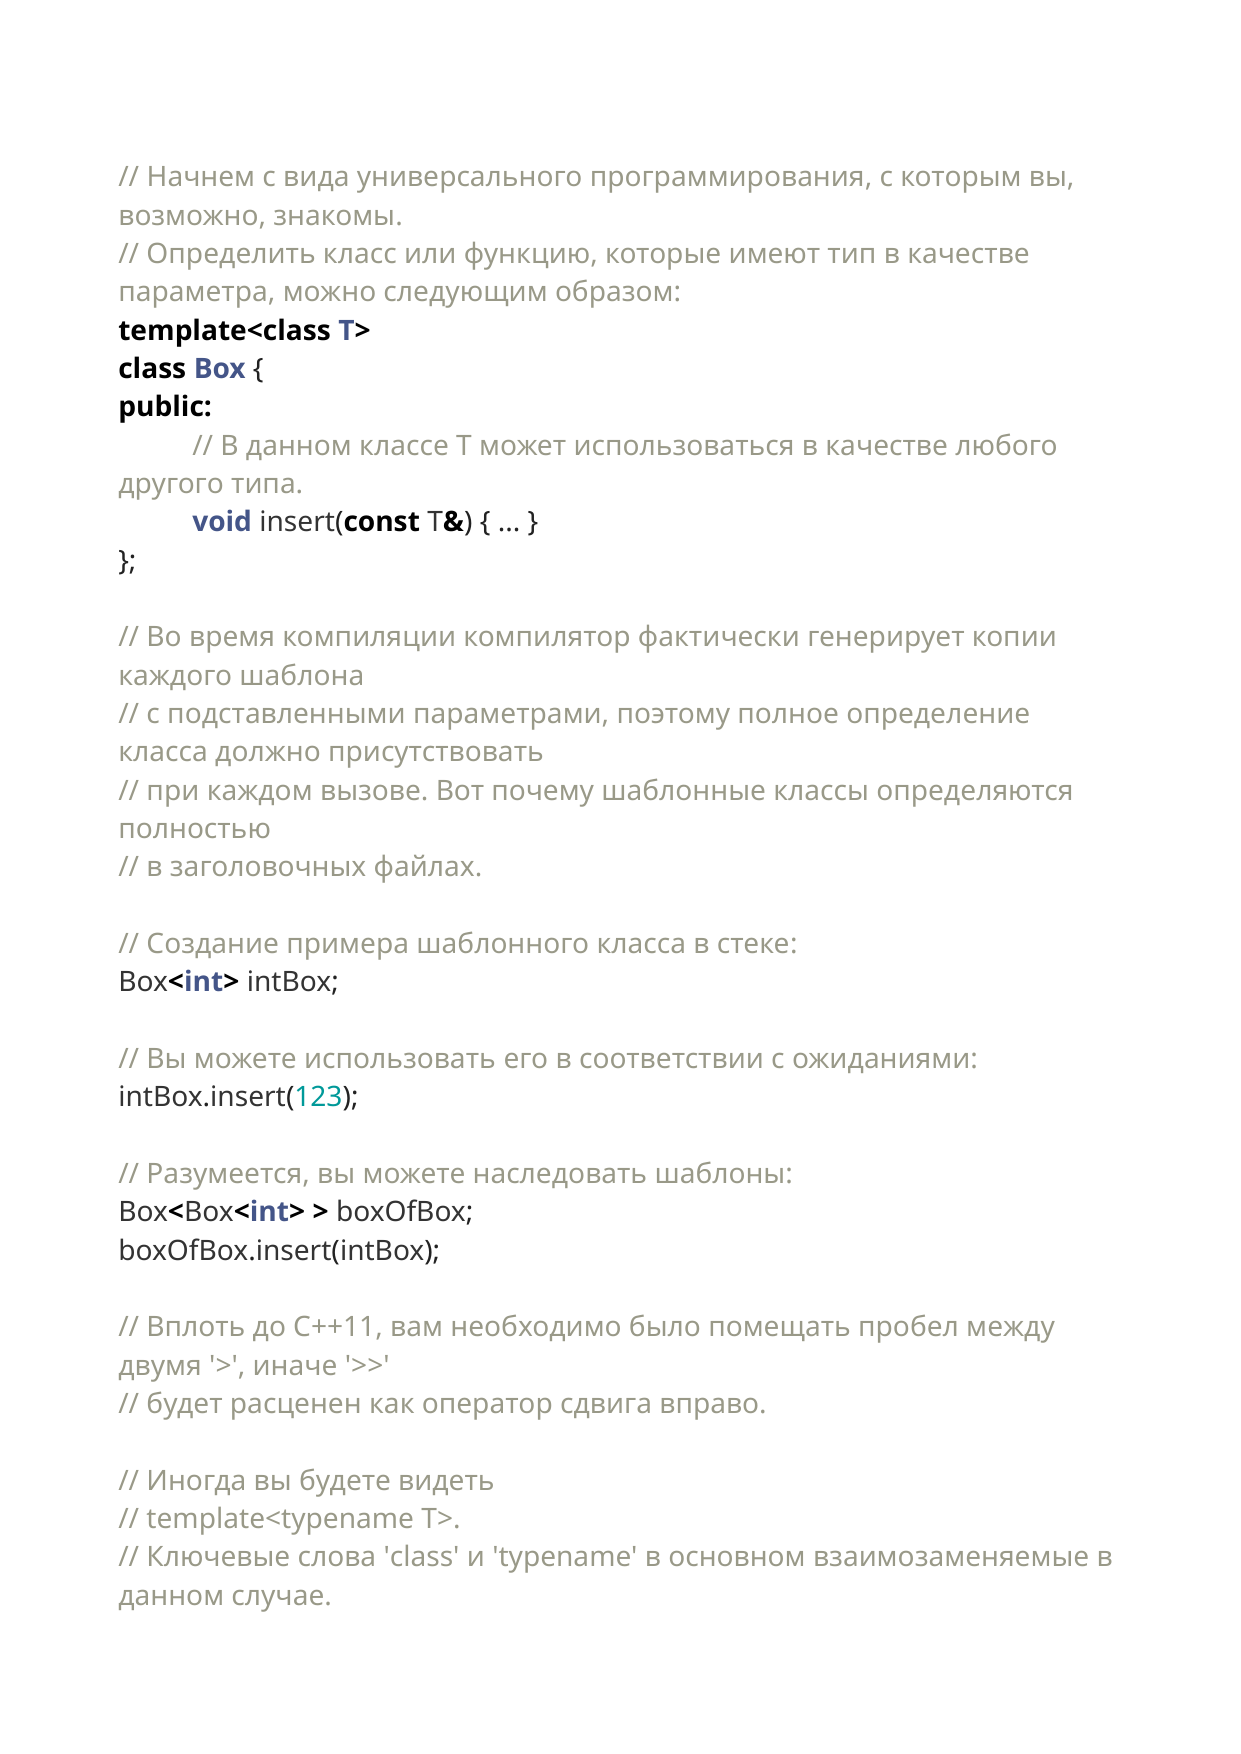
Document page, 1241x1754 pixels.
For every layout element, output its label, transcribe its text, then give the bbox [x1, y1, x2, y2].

text Box<int> intBox; [118, 961, 1122, 1000]
text // Ключевые слова 'class' и 'typename' в основном взаимозаменяемые в данном случае. [118, 1536, 1122, 1613]
text // Создание примера шаблонного класса в стеке: [118, 923, 1122, 961]
text // с подставленными параметрами, поэтому полное определение класса должно присутствовать [118, 693, 1122, 770]
text // template<typename T>. [118, 1498, 1122, 1536]
text // В данном классе Т может использоваться в качестве любого другого типа. [118, 425, 1122, 501]
text // Иногда вы будете видеть [118, 1460, 1122, 1498]
text // Вы можете использовать его в соответствии с ожиданиями: [118, 1038, 1122, 1076]
text template<class T> [118, 310, 1122, 348]
text void insert(const T&) { ... } [118, 501, 1122, 540]
text // Начнем с вида универсального программирования, с которым вы, возможно, знакомы. [118, 156, 1122, 233]
text // Вплоть до C++11, вам необходимо было помещать пробел между двумя '>', иначе '>>' [118, 1306, 1122, 1383]
text }; [118, 540, 1122, 578]
text boxOfBox.insert(intBox); [118, 1230, 1122, 1268]
text intBox.insert(123); [118, 1076, 1122, 1115]
text Box<Box<int> > boxOfBox; [118, 1191, 1122, 1230]
text public: [118, 386, 1122, 425]
text // Во время компиляции компилятор фактически генерирует копии каждого шаблона [118, 616, 1122, 693]
text // Разумеется, вы можете наследовать шаблоны: [118, 1153, 1122, 1191]
text // при каждом вызове. Вот почему шаблонные классы определяются полностью [118, 770, 1122, 846]
text // в заголовочных файлах. [118, 846, 1122, 885]
text // будет расценен как оператор сдвига вправо. [118, 1383, 1122, 1421]
text class Box { [118, 348, 1122, 386]
text // Определить класс или функцию, которые имеют тип в качестве параметра, можно следующим образом: [118, 233, 1122, 310]
